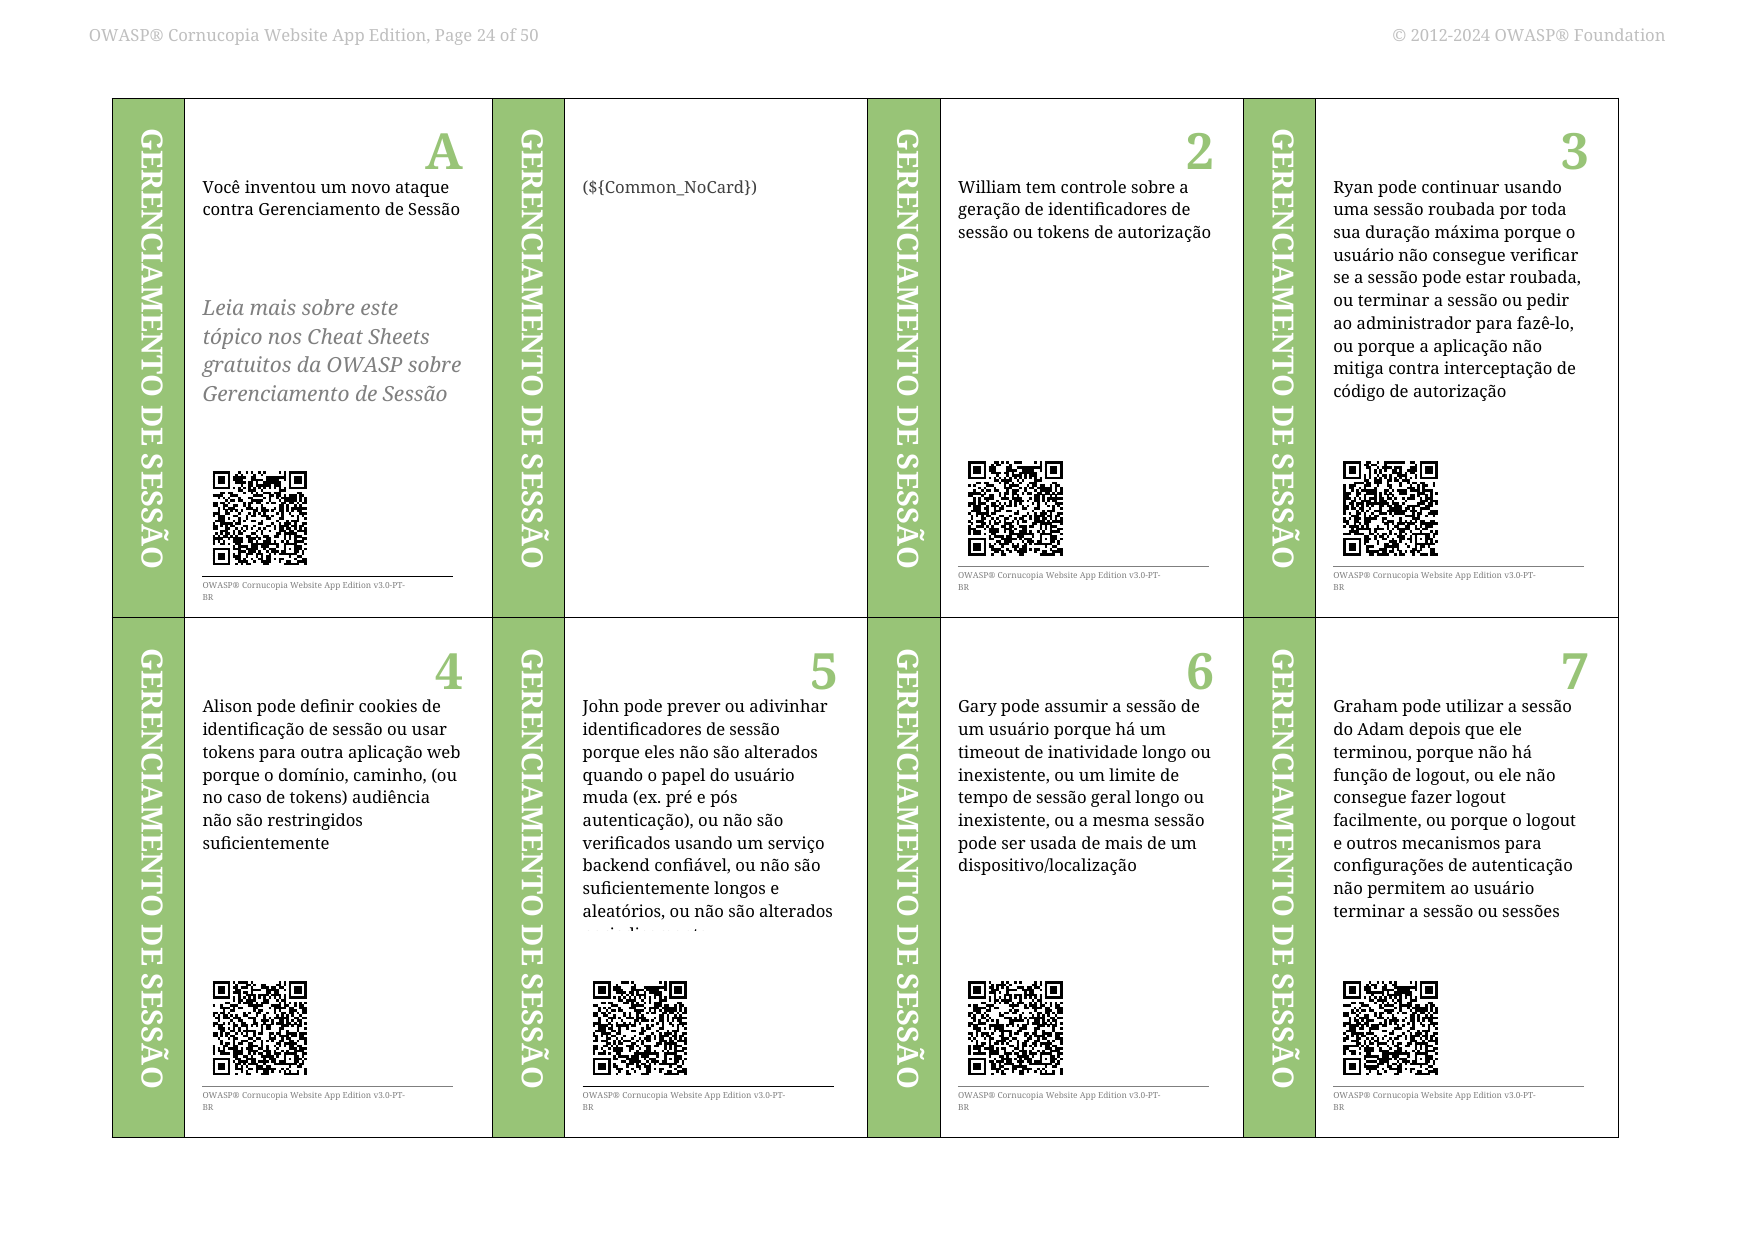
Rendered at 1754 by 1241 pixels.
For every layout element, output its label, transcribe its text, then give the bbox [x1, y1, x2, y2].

table_cell [941, 930, 1243, 1137]
table_cell OWASP® Cornucopia Website App Edition v3.0-PT-BR [958, 1087, 1209, 1112]
table_cell 5 [565, 618, 867, 694]
table_cell [1316, 930, 1618, 1137]
table_header GERENCIAMENTO DE SESSÃO [1244, 99, 1315, 617]
table_cell [1316, 411, 1618, 617]
table_header 2 [941, 99, 1243, 174]
table_cell GERENCIAMENTO DE SESSÃO [1244, 618, 1315, 1137]
table_header [958, 412, 1209, 566]
table_cell 4 [185, 618, 492, 694]
table_cell [185, 930, 492, 1137]
table_cell OWASP® Cornucopia Website App Edition v3.0-PT-BR [583, 1087, 833, 1112]
table_header [108, 98, 112, 1137]
table_cell Graham pode utilizar a sessão do Adam depois que ele terminou, porque não há função de logout, ou ele não consegue fazer logout facilmente, ou porque o logout e outros mecanismos para configurações de autenticação não permitem ao usuário terminar a sessão ou sessões [1316, 694, 1618, 930]
table_cell OWASP® Cornucopia Website App Edition v3.0-PT-BR [202, 1087, 453, 1112]
table_cell [185, 411, 492, 617]
table_header A [185, 99, 492, 174]
table_cell Alison pode definir cookies de identificação de sessão ou usar tokens para outra aplicação web porque o domínio, caminho, (ou no caso de tokens) audiência não são restringidos suficientemente [185, 694, 492, 930]
table_cell Gary pode assumir a sessão de um usuário porque há um timeout de inatividade longo ou inexistente, ou um limite de tempo de sessão geral longo ou inexistente, ou a mesma sessão pode ser usada de mais de um dispositivo/localização [941, 694, 1243, 930]
table_cell 7 [1316, 618, 1618, 694]
table_cell OWASP® Cornucopia Website App Edition v3.0-PT-BR [1333, 567, 1584, 593]
table_cell [565, 930, 867, 1137]
table_cell GERENCIAMENTO DE SESSÃO [493, 618, 564, 1137]
table_header [565, 99, 867, 174]
table_header 3 [1316, 99, 1618, 174]
table_header [583, 931, 833, 1086]
table_cell 6 [941, 618, 1243, 694]
table_header [202, 440, 453, 576]
table_cell William tem controle sobre a geração de identificadores de sessão ou tokens de autorização [941, 174, 1243, 411]
table_header [202, 931, 453, 1086]
table_cell Ryan pode continuar usando uma sessão roubada por toda sua duração máxima porque o usuário não consegue verificar se a sessão pode estar roubada, ou terminar a sessão ou pedir ao administrador para fazê-lo, ou porque a aplicação não mitiga contra interceptação de código de autorização [1316, 174, 1618, 411]
table_header GERENCIAMENTO DE SESSÃO [113, 99, 184, 617]
table_cell OWASP® Cornucopia Website App Edition v3.0-PT-BR [202, 577, 453, 602]
table_cell GERENCIAMENTO DE SESSÃO [868, 618, 940, 1137]
table_cell [941, 411, 1243, 617]
table_header [1333, 412, 1584, 566]
table_cell [565, 411, 867, 617]
table_cell Leia mais sobre este tópico nos Cheat Sheets gratuitos da OWASP sobre Gerenciamento de Sessão e Prevenção de Cross Site Request Forgery (CSRF) [185, 293, 492, 411]
table_cell John pode prever ou adivinhar identificadores de sessão porque eles não são alterados quando o papel do usuário muda (ex. pré e pós autenticação), ou não são verificados usando um serviço backend confiável, ou não são suficientemente longos e aleatórios, ou não são alterados periodicamente [565, 694, 867, 930]
table_header GERENCIAMENTO DE SESSÃO [493, 99, 564, 617]
table_cell Você inventou um novo ataque contra Gerenciamento de Sessão [185, 174, 492, 292]
table_cell (${Common_NoCard}) [565, 174, 867, 411]
table_cell OWASP® Cornucopia Website App Edition v3.0-PT-BR [958, 567, 1209, 593]
table_header [1333, 1113, 1584, 1137]
table_cell GERENCIAMENTO DE SESSÃO [113, 618, 184, 1137]
table_header GERENCIAMENTO DE SESSÃO [868, 99, 940, 617]
table_header [1333, 931, 1584, 1086]
table_header [958, 931, 1209, 1086]
table_cell OWASP® Cornucopia Website App Edition v3.0-PT-BR [1333, 1087, 1584, 1112]
